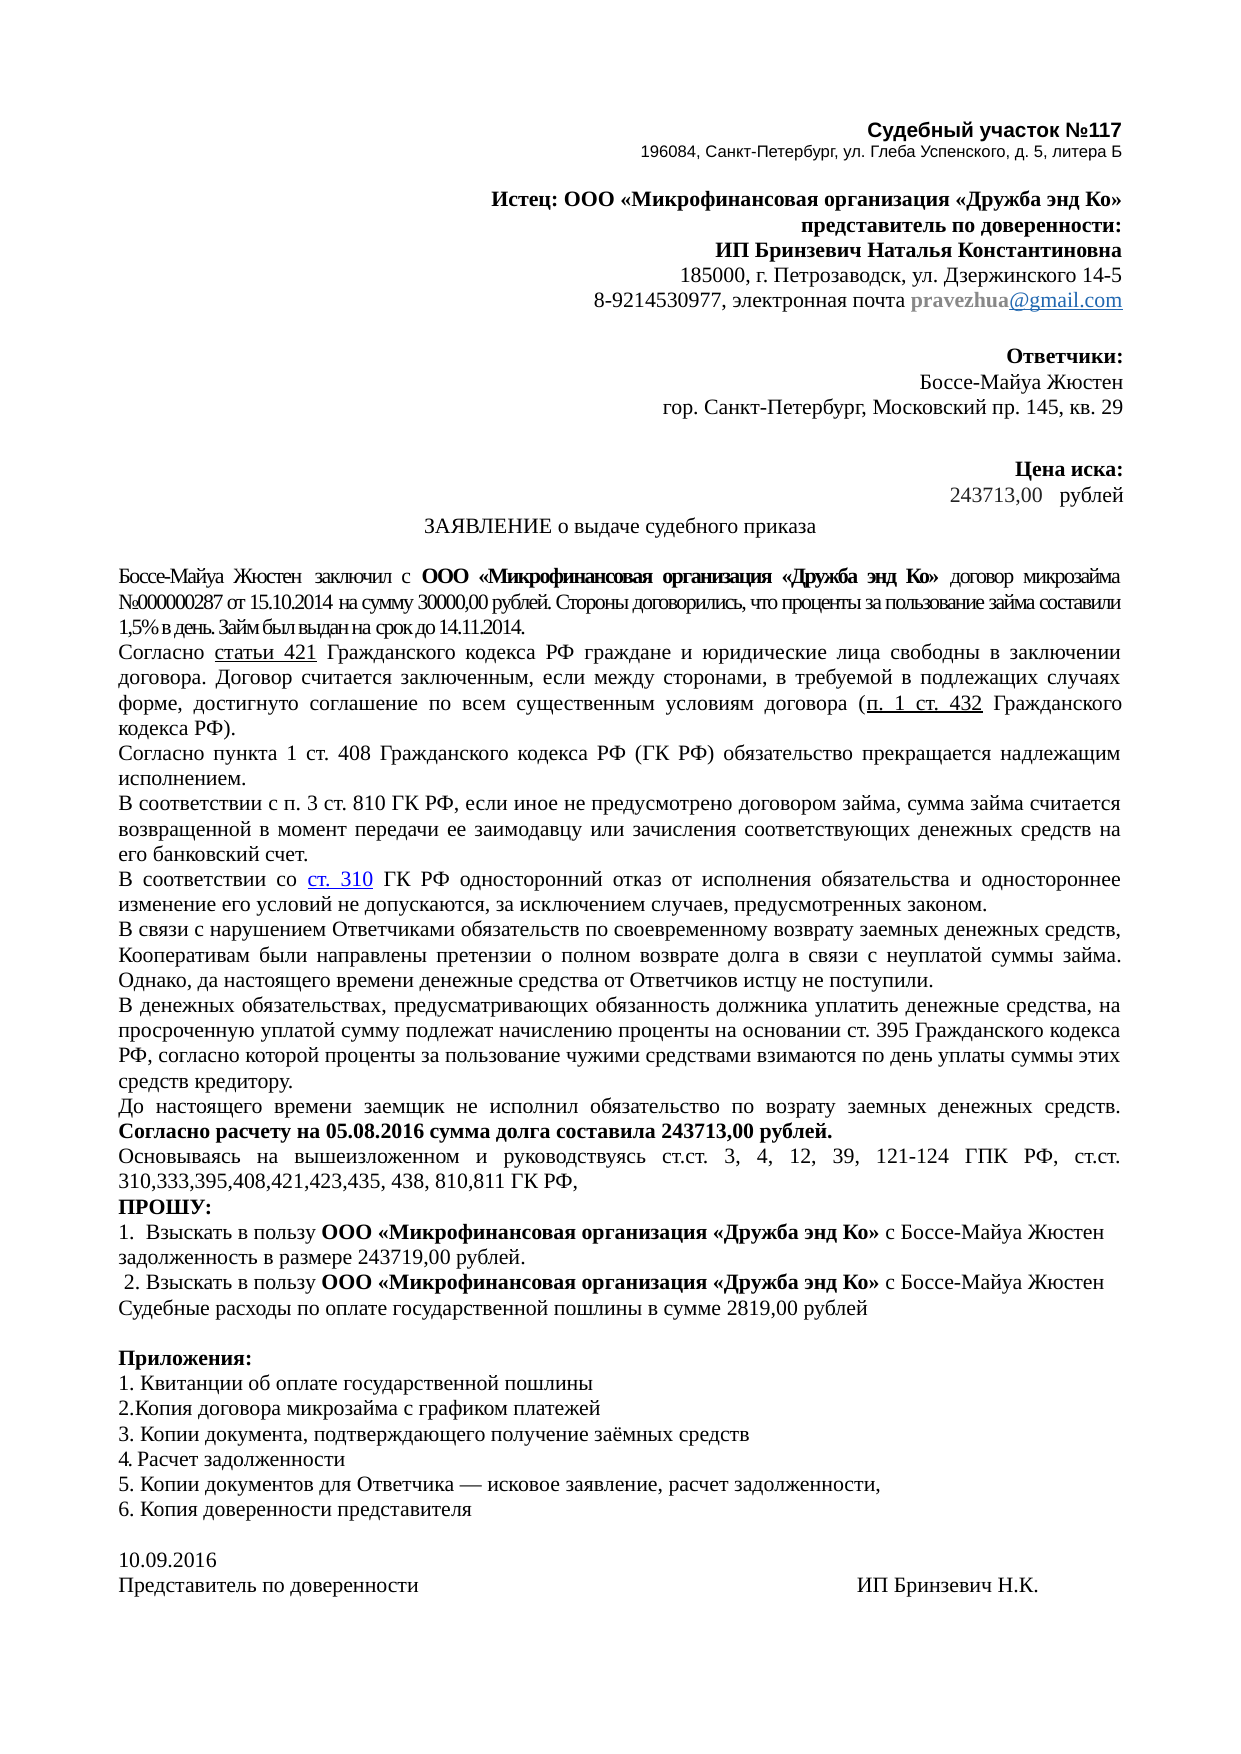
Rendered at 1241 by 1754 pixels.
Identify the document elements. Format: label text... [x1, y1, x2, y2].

text представитель по доверенности: [118, 212, 1122, 237]
text 5. Копии документов для Ответчика — исковое заявление, расчет задолженности, [118, 1471, 1122, 1496]
text 185000, г. Петрозаводск, ул. Дзержинского 14-5 [118, 262, 1122, 287]
text 10.09.2016 [118, 1547, 1122, 1572]
table_cell Цена иска: 243713,00 рублей [620, 450, 1129, 513]
text В соответствии с п. 3 ст. 810 ГК РФ, если иное не предусмотрено договором займа, сумма займа считается возвращенной в момент передачи ее заимодавцу или зачисления соответствующих денежных средств на его банковский счет. [118, 790, 1122, 866]
text ЗАЯВЛЕНИЕ о выдаче судебного приказа [118, 513, 1122, 538]
text 3. Копии документа, подтверждающего получение заёмных средств [118, 1421, 1122, 1446]
text В связи с нарушением Ответчиками обязательств по своевременному возврату заемных денежных средств, Кооперативам были направлены претензии о полном возврате долга в связи с неуплатой суммы займа. Однако, да настоящего времени денежные средства от Ответчиков истцу не поступили. [118, 916, 1122, 992]
text 4. Расчет задолженности [118, 1446, 1122, 1471]
text Судебный участок №117 [118, 118, 1122, 142]
text Истец: ООО «Микрофинансовая организация «Дружба энд Ко» [118, 186, 1122, 212]
text Основываясь на вышеизложенном и руководствуясь ст.ст. 3, 4, 12, 39, 121-124 ГПК РФ, ст.ст. 310,333,395,408,421,423,435, 438, 810,811 ГК РФ, [118, 1143, 1122, 1194]
text В соответствии со ст. 310 ГК РФ односторонний отказ от исполнения обязательства и одностороннее изменение его условий не допускаются, за исключением случаев, предусмотренных законом. [118, 866, 1122, 916]
table_cell [118, 450, 620, 513]
text 8-9214530977, электронная почта pravezhua@gmail.com [118, 287, 1122, 312]
text В денежных обязательствах, предусматривающих обязанность должника уплатить денежные средства, на просроченную уплатой сумму подлежат начислению проценты на основании ст. 395 Гражданского кодекса РФ, согласно которой проценты за пользование чужими средствами взимаются по день уплаты суммы этих средств кредитору. [118, 992, 1122, 1093]
text До настоящего времени заемщик не исполнил обязательство по возрату заемных денежных средств. Согласно расчету на 05.08.2016 сумма долга составила 243713,00 рублей. [118, 1093, 1122, 1143]
text Представитель по доверенности ИП Бринзевич Н.К. [118, 1572, 1122, 1597]
text ИП Бринзевич Наталья Константиновна [118, 237, 1122, 262]
table_header [118, 338, 620, 450]
text Согласно статьи 421 Гражданского кодекса РФ граждане и юридические лица свободны в заключении договора. Договор считается заключенным, если между сторонами, в требуемой в подлежащих случаях форме, достигнуто соглашение по всем существенным условиям договора (п. 1 ст. 432 Гражданского кодекса РФ). [118, 639, 1122, 740]
text 1. Квитанции об оплате государственной пошлины [118, 1370, 1122, 1395]
table_header Ответчики: Боссе-Майуа Жюстен гор. Санкт-Петербург, Московский пр. 145, кв. 29 [620, 338, 1129, 450]
text 6. Копия доверенности представителя [118, 1496, 1122, 1521]
text Согласно пункта 1 ст. 408 Гражданского кодекса РФ (ГК РФ) обязательство прекращается надлежащим исполнением. [118, 740, 1122, 790]
text Боссе-Майуа Жюстен заключил с ООО «Микрофинансовая организация «Дружба энд Ко» договор микрозайма №000000287 от 15.10.2014 на сумму 30000,00 рублей. Стороны договорились, что проценты за пользование займа составили 1,5% в день. Займ был выдан на срок до 14.11.2014. [118, 563, 1122, 639]
text 2.Копия договора микрозайма с графиком платежей [118, 1395, 1122, 1421]
text 196084, Санкт-Петербург, ул. Глеба Успенского, д. 5, литера Б [118, 142, 1122, 161]
text 1. Взыскать в пользу ООО «Микрофинансовая организация «Дружба энд Ко» с Боссе-Майуа Жюстен задолженность в размере 243719,00 рублей. 2. Взыскать в пользу ООО «Микрофинансовая организация «Дружба энд Ко» с Боссе-Майуа Жюстен Судебные расходы по оплате государственной пошлины в сумме 2819,00 рублей Приложения: [118, 1219, 1122, 1370]
text ПРОШУ: [118, 1194, 1122, 1219]
